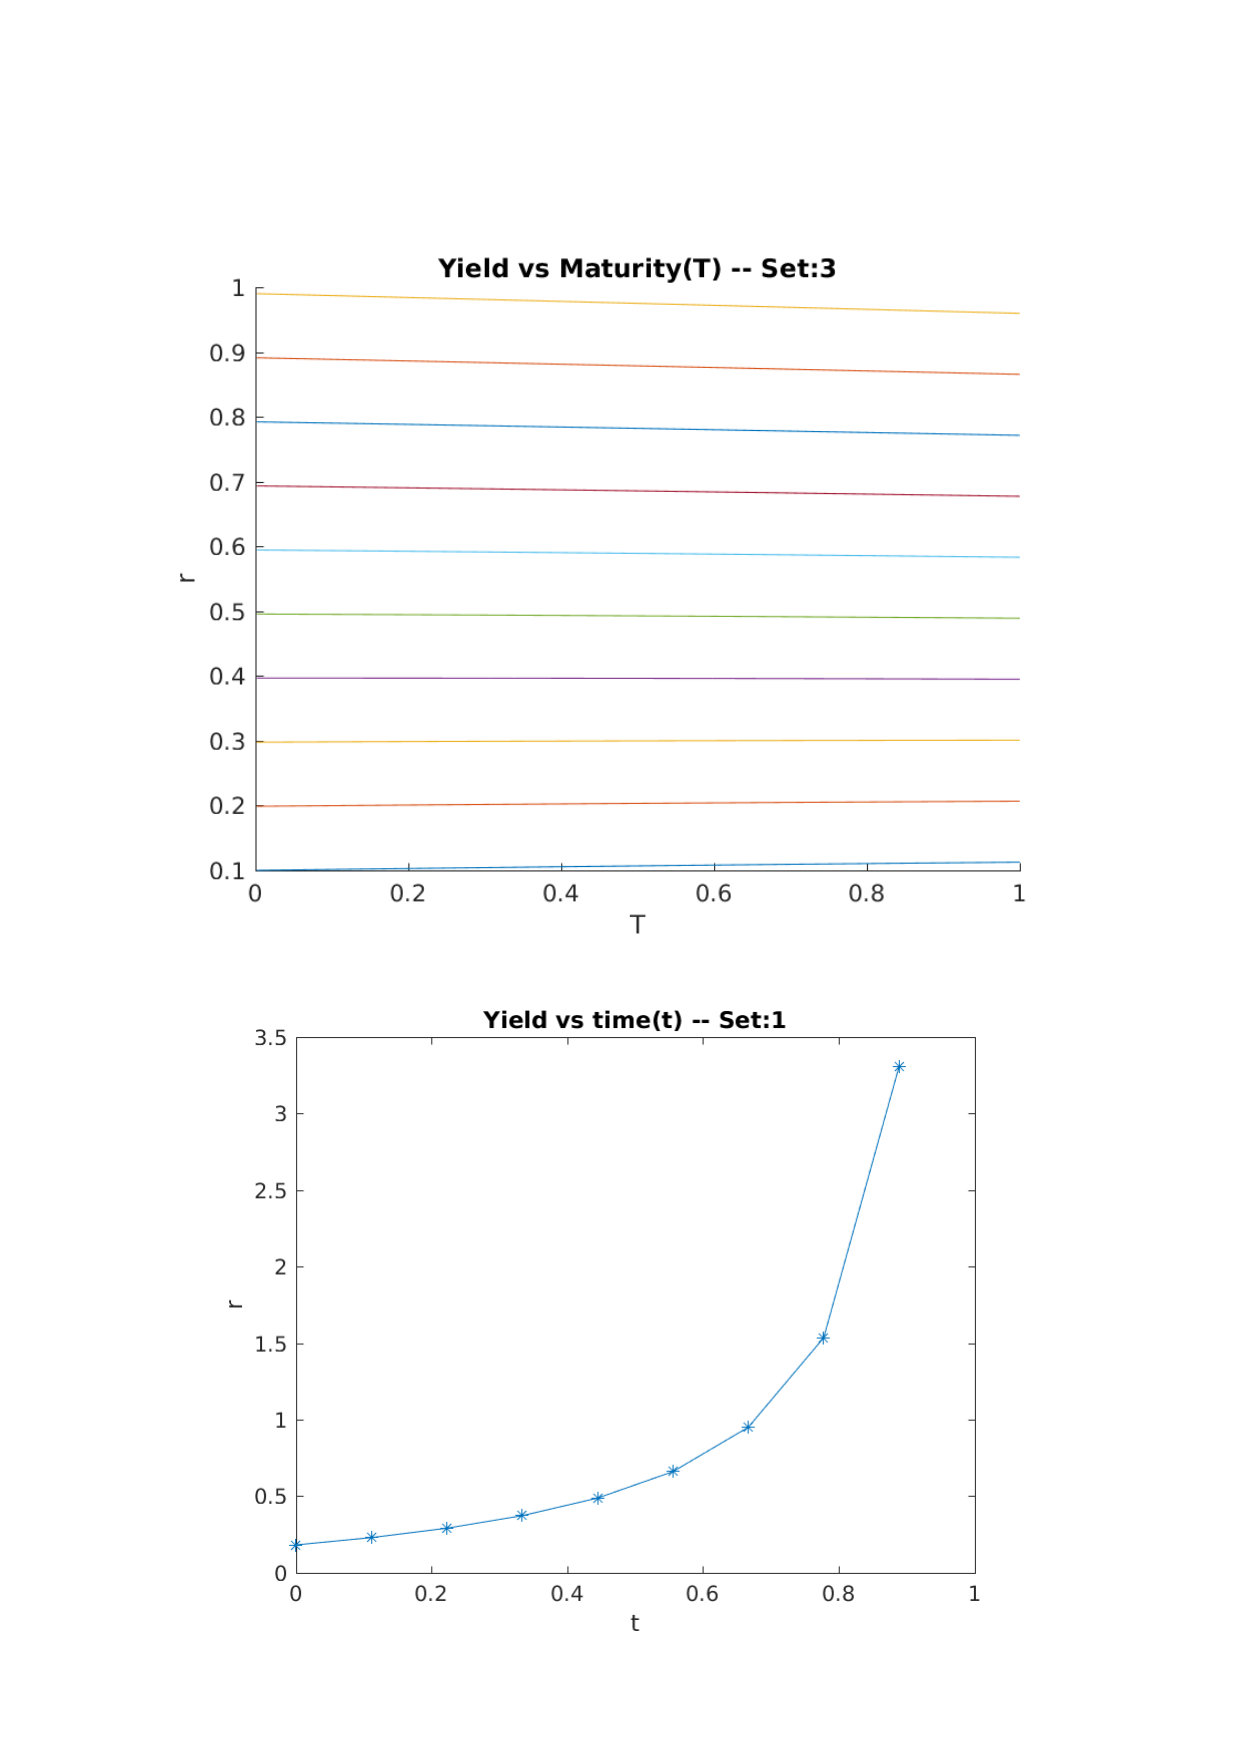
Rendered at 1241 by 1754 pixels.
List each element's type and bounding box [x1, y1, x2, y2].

picture [182, 987, 1058, 1644]
picture [127, 233, 1113, 949]
